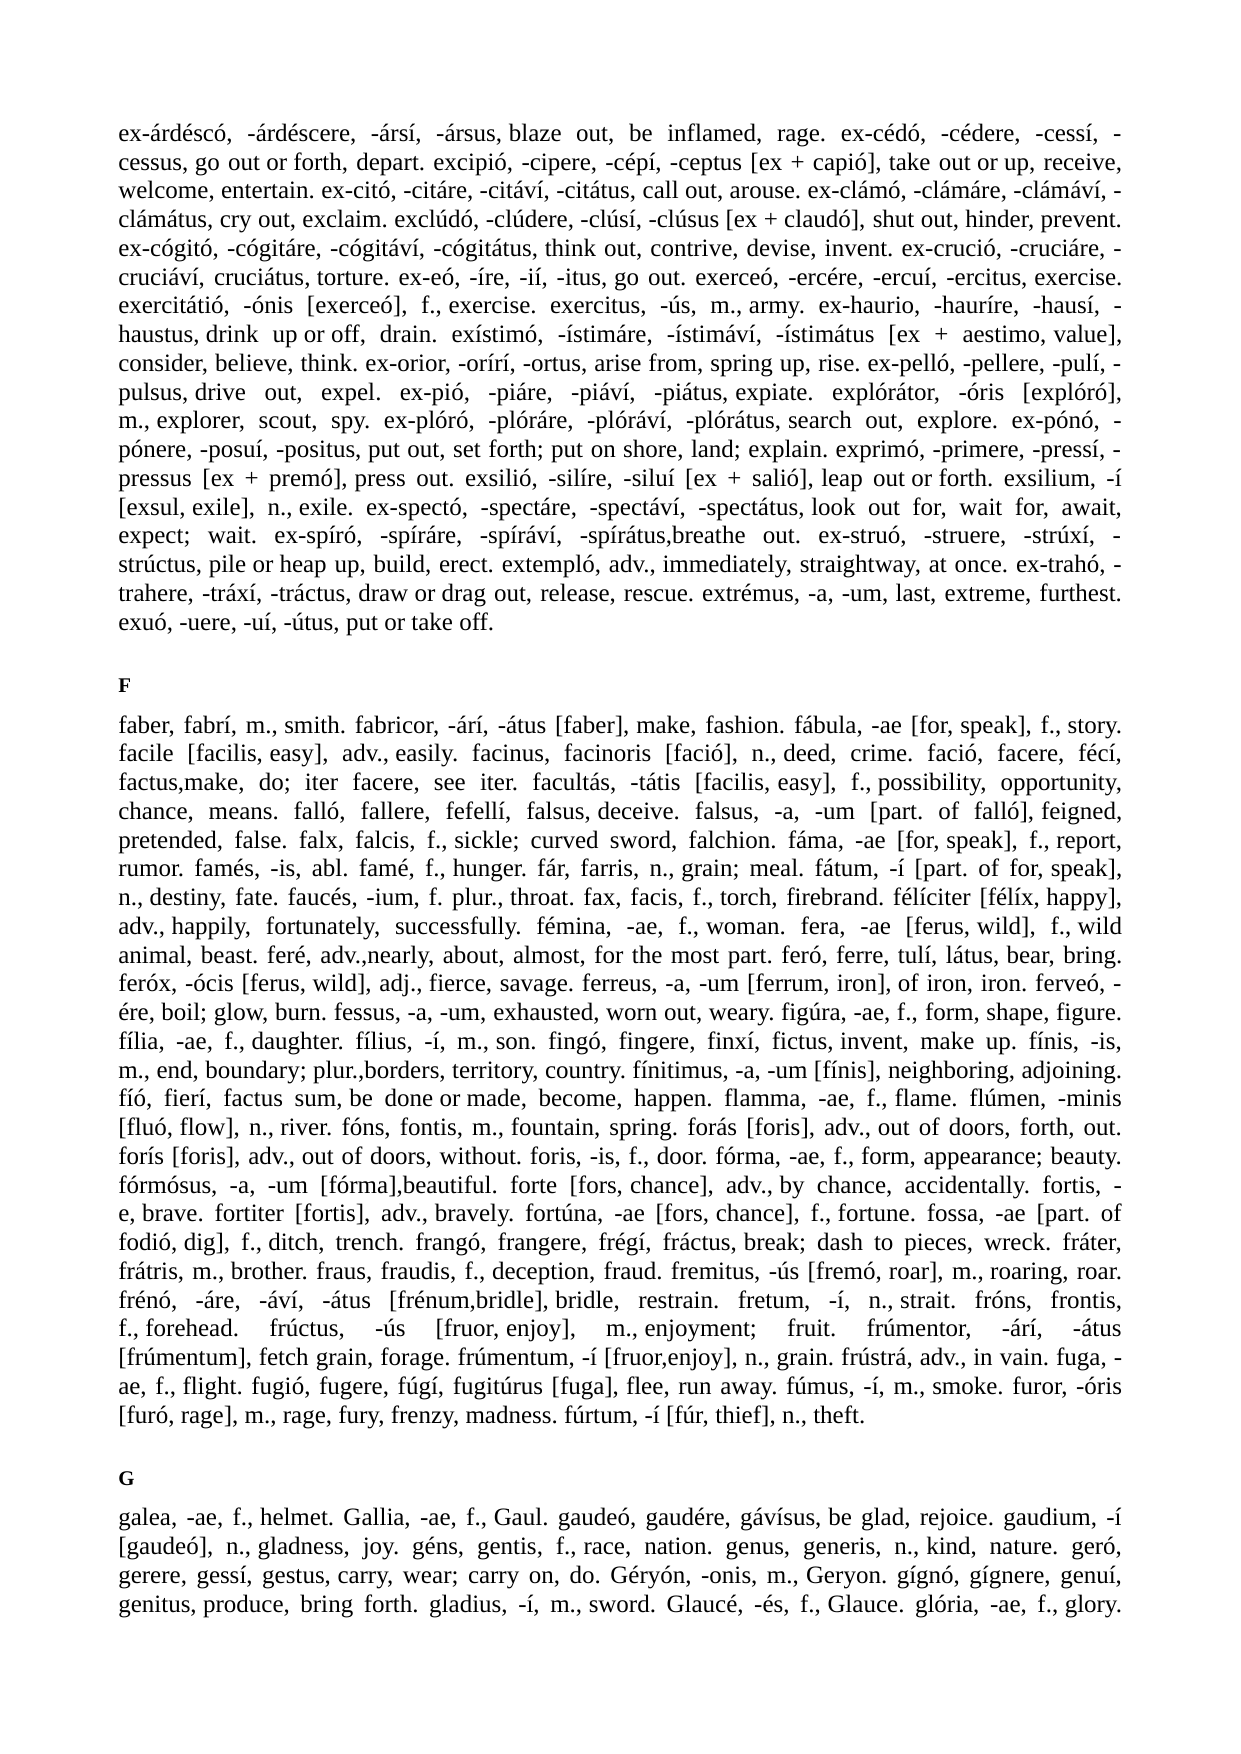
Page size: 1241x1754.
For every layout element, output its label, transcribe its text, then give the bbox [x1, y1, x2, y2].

text ex-árdéscó, -árdéscere, -ársí, -ársus, blaze out, be inflamed, rage. ex-cédó, -cédere, -cessí, -cessus, go out or forth, depart. excipió, -cipere, -cépí, -ceptus [ex + capió], take out or up, receive, welcome, entertain. ex-citó, -citáre, -citáví, -citátus, call out, arouse. ex-clámó, -clámáre, -clámáví, -clámátus, cry out, exclaim. exclúdó, -clúdere, -clúsí, -clúsus [ex + claudó], shut out, hinder, prevent. ex-cógitó, -cógitáre, -cógitáví, -cógitátus, think out, contrive, devise, invent. ex-crució, -cruciáre, -cruciáví, cruciátus, torture. ex-eó, -íre, -ií, -itus, go out. exerceó, -ercére, -ercuí, -ercitus, exercise. exercitátió, -ónis [exerceó], f., exercise. exercitus, -ús, m., army. ex-haurio, -hauríre, -hausí, -haustus, drink up or off, drain. exístimó, -ístimáre, -ístimáví, -ístimátus [ex + aestimo, value], consider, believe, think. ex-orior, -orírí, -ortus, arise from, spring up, rise. ex-pelló, -pellere, -pulí, -pulsus, drive out, expel. ex-pió, -piáre, -piáví, -piátus, expiate. explórátor, -óris [explóró], m., explorer, scout, spy. ex-plóró, -plóráre, -plóráví, -plórátus, search out, explore. ex-pónó, -pónere, -posuí, -positus, put out, set forth; put on shore, land; explain. exprimó, -primere, -pressí, -pressus [ex + premó], press out. exsilió, -silíre, -siluí [ex + salió], leap out or forth. exsilium, -í [exsul, exile], n., exile. ex-spectó, -spectáre, -spectáví, -spectátus, look out for, wait for, await, expect; wait. ex-spíró, -spíráre, -spíráví, -spírátus,breathe out. ex-struó, -struere, -strúxí, -strúctus, pile or heap up, build, erect. extempló, adv., immediately, straightway, at once. ex-trahó, -trahere, -tráxí, -tráctus, draw or drag out, release, rescue. extrémus, -a, -um, last, extreme, furthest. exuó, -uere, -uí, -útus, put or take off. [118, 118, 1122, 636]
text faber, fabrí, m., smith. fabricor, -árí, -átus [faber], make, fashion. fábula, -ae [for, speak], f., story. facile [facilis, easy], adv., easily. facinus, facinoris [fació], n., deed, crime. fació, facere, fécí, factus,make, do; iter facere, see iter. facultás, -tátis [facilis, easy], f., possibility, opportunity, chance, means. falló, fallere, fefellí, falsus, deceive. falsus, -a, -um [part. of falló], feigned, pretended, false. falx, falcis, f., sickle; curved sword, falchion. fáma, -ae [for, speak], f., report, rumor. famés, -is, abl. famé, f., hunger. fár, farris, n., grain; meal. fátum, -í [part. of for, speak], n., destiny, fate. faucés, -ium, f. plur., throat. fax, facis, f., torch, firebrand. félíciter [félíx, happy], adv., happily, fortunately, successfully. fémina, -ae, f., woman. fera, -ae [ferus, wild], f., wild animal, beast. feré, adv.,nearly, about, almost, for the most part. feró, ferre, tulí, látus, bear, bring. feróx, -ócis [ferus, wild], adj., fierce, savage. ferreus, -a, -um [ferrum, iron], of iron, iron. ferveó, -ére, boil; glow, burn. fessus, -a, -um, exhausted, worn out, weary. figúra, -ae, f., form, shape, figure. fília, -ae, f., daughter. fílius, -í, m., son. fingó, fingere, finxí, fictus, invent, make up. fínis, -is, m., end, boundary; plur.,borders, territory, country. fínitimus, -a, -um [fínis], neighboring, adjoining. fíó, fierí, factus sum, be done or made, become, happen. flamma, -ae, f., flame. flúmen, -minis [fluó, flow], n., river. fóns, fontis, m., fountain, spring. forás [foris], adv., out of doors, forth, out. forís [foris], adv., out of doors, without. foris, -is, f., door. fórma, -ae, f., form, appearance; beauty. fórmósus, -a, -um [fórma],beautiful. forte [fors, chance], adv., by chance, accidentally. fortis, -e, brave. fortiter [fortis], adv., bravely. fortúna, -ae [fors, chance], f., fortune. fossa, -ae [part. of fodió, dig], f., ditch, trench. frangó, frangere, frégí, fráctus, break; dash to pieces, wreck. fráter, frátris, m., brother. fraus, fraudis, f., deception, fraud. fremitus, -ús [fremó, roar], m., roaring, roar. frénó, -áre, -áví, -átus [frénum,bridle], bridle, restrain. fretum, -í, n., strait. fróns, frontis, f., forehead. frúctus, -ús [fruor, enjoy], m., enjoyment; fruit. frúmentor, -árí, -átus [frúmentum], fetch grain, forage. frúmentum, -í [fruor,enjoy], n., grain. frústrá, adv., in vain. fuga, -ae, f., flight. fugió, fugere, fúgí, fugitúrus [fuga], flee, run away. fúmus, -í, m., smoke. furor, -óris [furó, rage], m., rage, fury, frenzy, madness. fúrtum, -í [fúr, thief], n., theft. [118, 710, 1122, 1428]
subtitle F [118, 673, 1122, 697]
subtitle G [118, 1466, 1122, 1490]
text galea, -ae, f., helmet. Gallia, -ae, f., Gaul. gaudeó, gaudére, gávísus, be glad, rejoice. gaudium, -í [gaudeó], n., gladness, joy. géns, gentis, f., race, nation. genus, generis, n., kind, nature. geró, gerere, gessí, gestus, carry, wear; carry on, do. Géryón, -onis, m., Geryon. gígnó, gígnere, genuí, genitus, produce, bring forth. gladius, -í, m., sword. Glaucé, -és, f., Glauce. glória, -ae, f., glory. [118, 1502, 1122, 1617]
